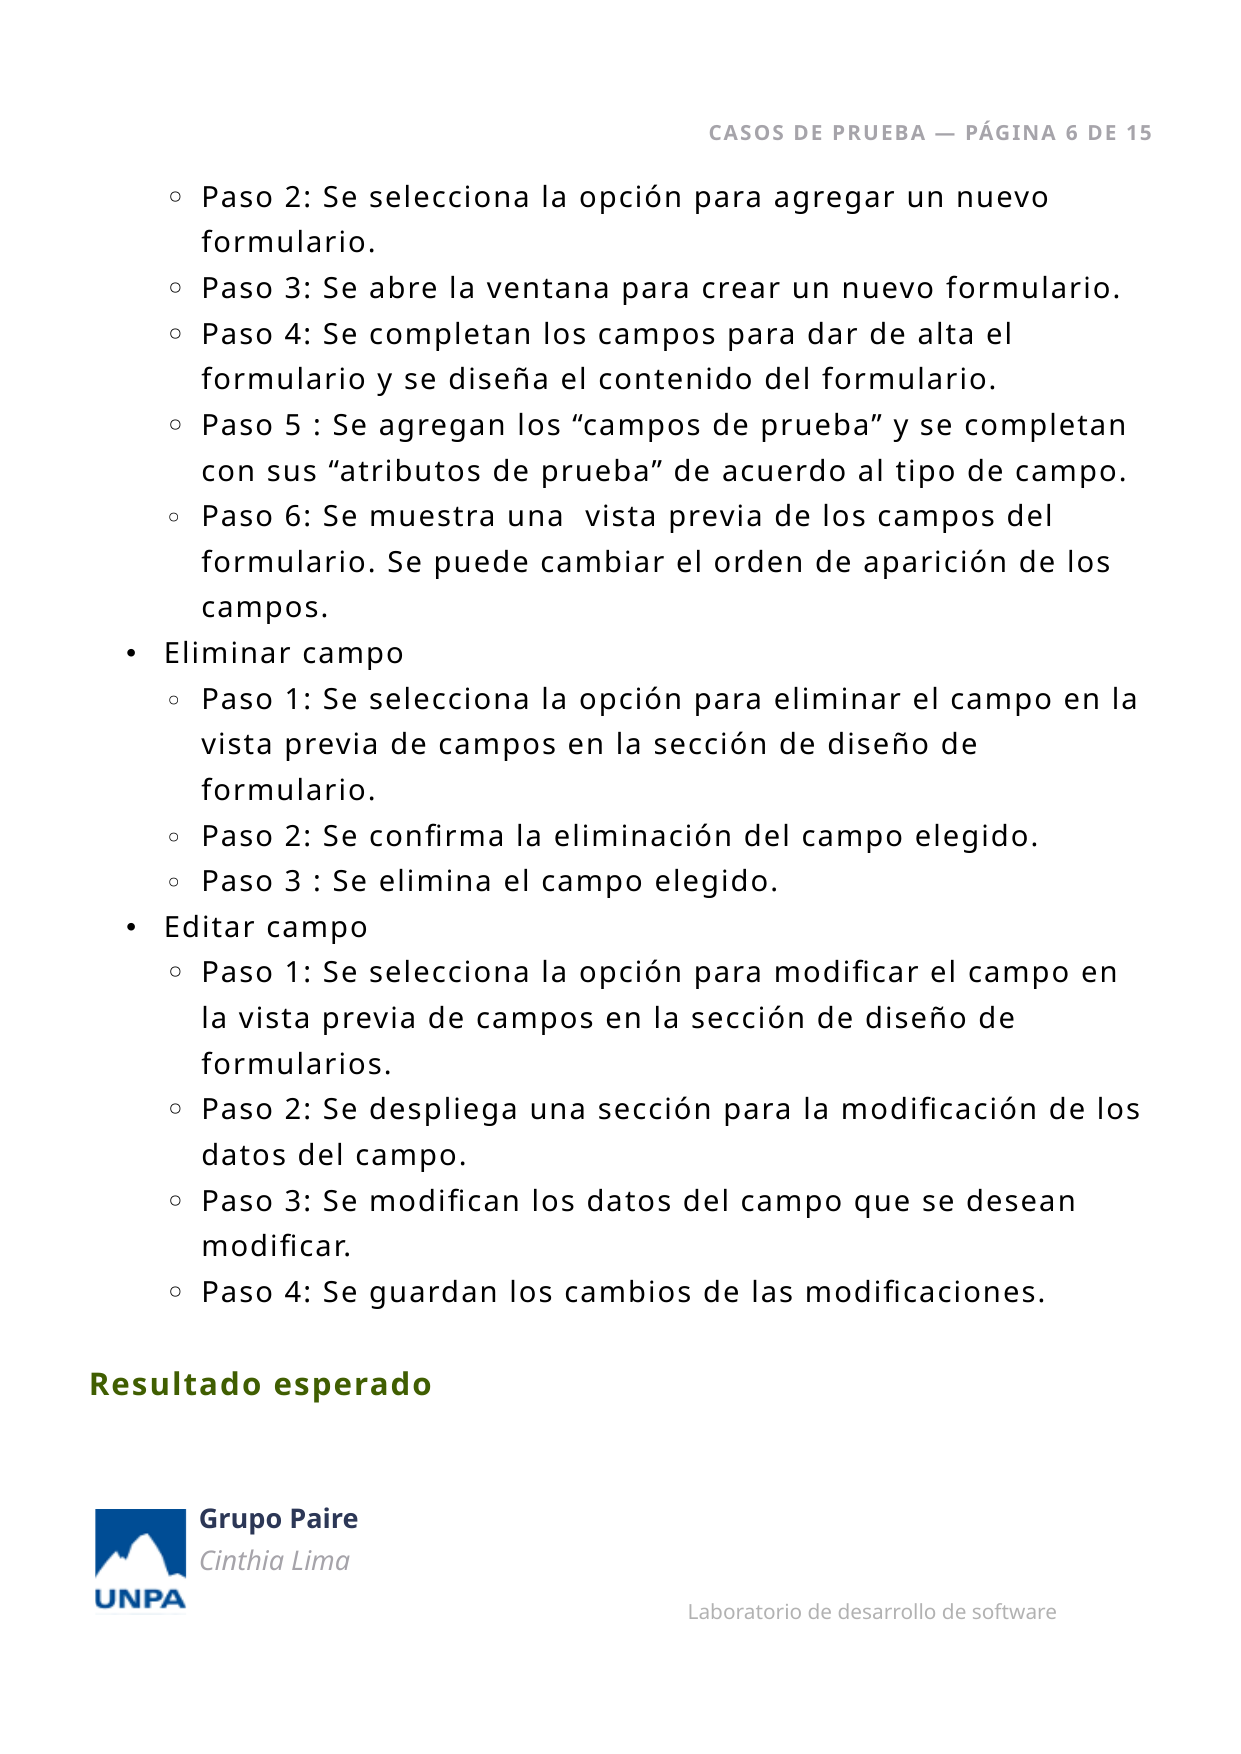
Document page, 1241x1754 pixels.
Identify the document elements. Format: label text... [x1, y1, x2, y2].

list Paso 2: Se despliega una sección para la modificación de los datos del campo. [163, 1088, 1152, 1174]
list Paso 1: Se selecciona la opción para modificar el campo en la vista previa de campos en la sección de diseño de formularios. [163, 952, 1152, 1083]
list Paso 4: Se guardan los cambios de las modificaciones. [163, 1271, 1152, 1311]
list Paso 4: Se completan los campos para dar de alta el formulario y se diseña el contenido del formulario. [163, 313, 1152, 398]
list Paso 3: Se abre la ventana para crear un nuevo formulario. [163, 267, 1152, 307]
list Editar campo [126, 906, 1152, 946]
list Paso 2: Se confirma la eliminación del campo elegido. [163, 815, 1152, 854]
list Paso 6: Se muestra una vista previa de los campos del formulario. Se puede cambiar el orden de aparición de los campos. [163, 495, 1152, 626]
list Paso 2: Se selecciona la opción para agregar un nuevo formulario. [163, 176, 1152, 261]
picture [95, 1509, 187, 1615]
list Paso 1: Se selecciona la opción para eliminar el campo en la vista previa de campos en la sección de diseño de formulario. [163, 678, 1152, 809]
list Paso 5 : Se agregan los “campos de prueba” y se completan con sus “atributos de prueba” de acuerdo al tipo de campo. [163, 404, 1152, 489]
list Paso 3: Se modifican los datos del campo que se desean modificar. [163, 1180, 1152, 1265]
list Eliminar campo [126, 632, 1152, 672]
list Paso 3 : Se elimina el campo elegido. [163, 860, 1152, 900]
text Resultado esperado [88, 1362, 1152, 1405]
